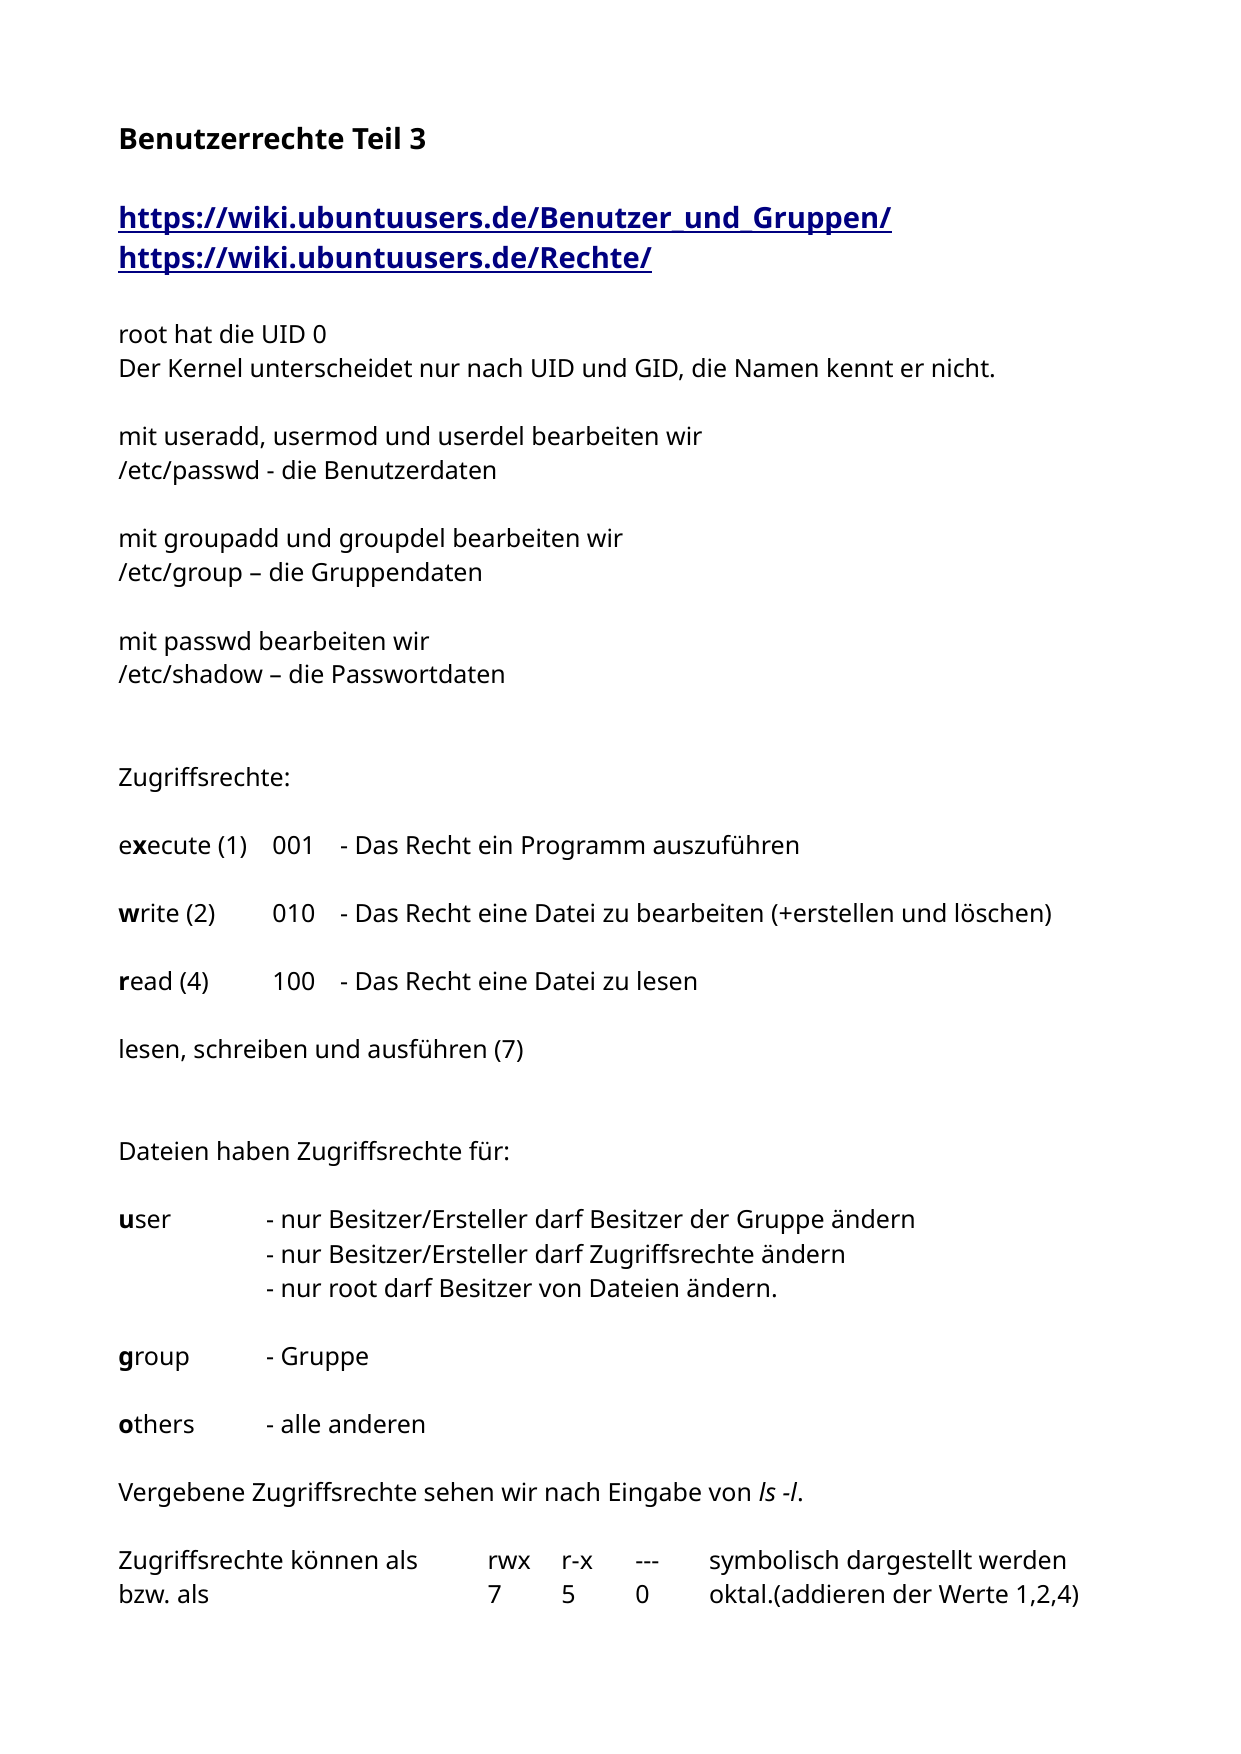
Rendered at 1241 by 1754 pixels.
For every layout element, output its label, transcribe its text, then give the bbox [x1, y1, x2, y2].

text Benutzerrechte Teil 3 https://wiki.ubuntuusers.de/Benutzer_und_Gruppen/ https://wiki.ubuntuusers.de/Rechte/ root hat die UID 0 Der Kernel unterscheidet nur nach UID und GID, die Namen kennt er nicht. mit useradd, usermod und userdel bearbeiten wir /etc/passwd - die Benutzerdaten mit groupadd und groupdel bearbeiten wir /etc/group – die Gruppendaten mit passwd bearbeiten wir /etc/shadow – die Passwortdaten Zugriffsrechte: execute (1) 001 - Das Recht ein Programm auszuführen write (2) 010 - Das Recht eine Datei zu bearbeiten (+erstellen und löschen) read (4) 100 - Das Recht eine Datei zu lesen lesen, schreiben und ausführen (7) Dateien haben Zugriffsrechte für: user - nur Besitzer/Ersteller darf Besitzer der Gruppe ändern - nur Besitzer/Ersteller darf Zugriffsrechte ändern - nur root darf Besitzer von Dateien ändern. group - Gruppe others - alle anderen Vergebene Zugriffsrechte sehen wir nach Eingabe von ls -l. Zugriffsrechte können als rwx r-x --- symbolisch dargestellt werden bzw. als 7 5 0 oktal.(addieren der Werte 1,2,4) [118, 118, 1122, 1611]
